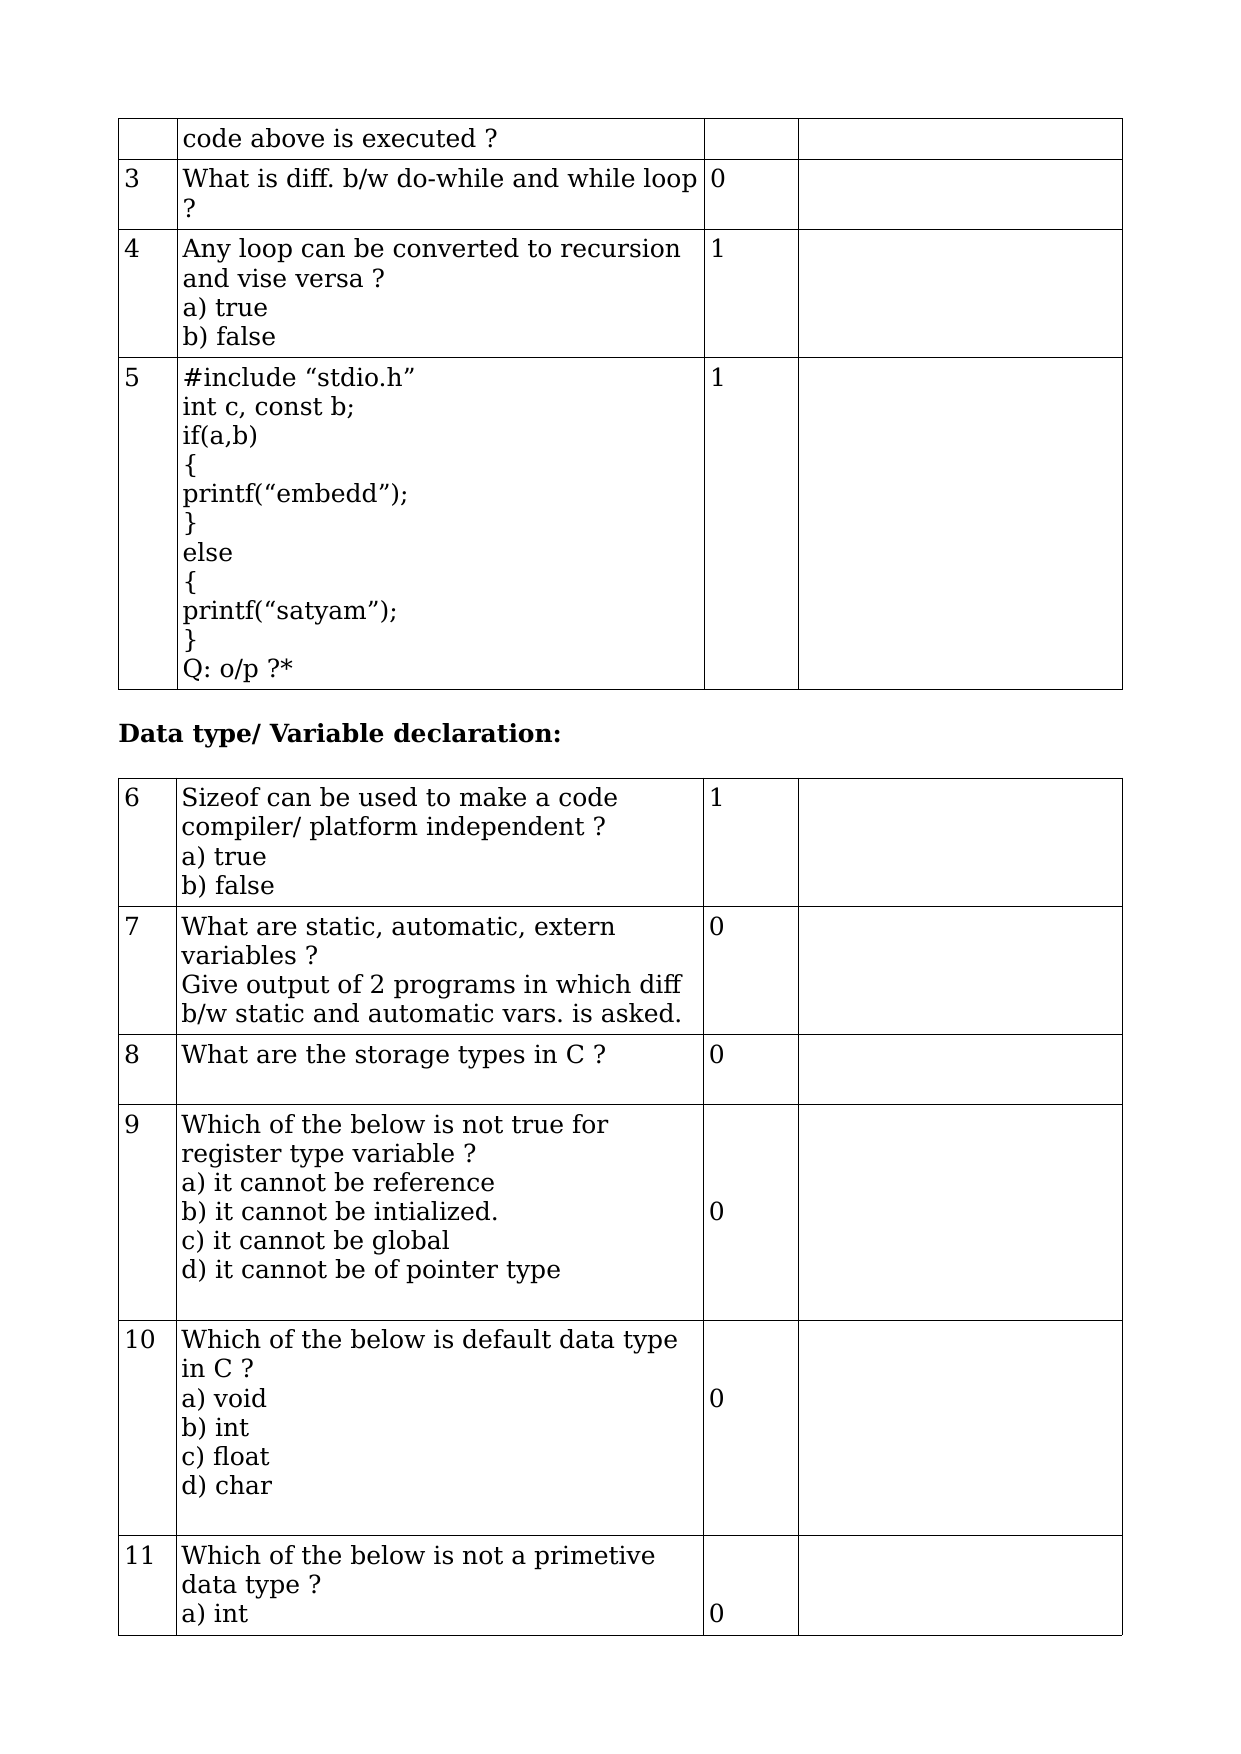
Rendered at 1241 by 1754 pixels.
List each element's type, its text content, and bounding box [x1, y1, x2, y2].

table_cell [799, 1321, 1122, 1535]
table_cell 5 [119, 358, 177, 689]
table_cell Which of the below is default data type in C ? a) void b) int c) float d) char [177, 1321, 703, 1535]
table_cell [799, 230, 1122, 357]
table_cell 4 [119, 230, 177, 357]
table_cell What are static, automatic, extern variables ? Give output of 2 programs in which diff b/w static and automatic vars. is asked. [177, 907, 703, 1034]
table_cell [799, 1035, 1122, 1104]
table_cell 0 [704, 1035, 798, 1104]
table_cell code above is executed ? [178, 119, 704, 159]
table_cell 0 [704, 907, 798, 1034]
table_cell Any loop can be converted to recursion and vise versa ? a) true b) false [178, 230, 704, 357]
table_cell [799, 119, 1122, 159]
table_cell 0 [704, 1536, 798, 1634]
table_cell 8 [119, 1035, 176, 1104]
table_cell 9 [119, 1105, 176, 1320]
table_cell 10 [119, 1321, 176, 1535]
table_cell Which of the below is not true for register type variable ? a) it cannot be reference b) it cannot be intialized. c) it cannot be global d) it cannot be of pointer type [177, 1105, 703, 1320]
table_cell 0 [704, 1321, 798, 1535]
table_cell [119, 119, 177, 159]
table_header 6 [119, 779, 176, 906]
table_cell 11 [119, 1536, 176, 1634]
table_cell [799, 1105, 1122, 1320]
table_cell Which of the below is not a primetive data type ? a) int [177, 1536, 703, 1634]
text Data type/ Variable declaration: [118, 719, 1122, 748]
table_cell [799, 160, 1122, 229]
table_cell 3 [119, 160, 177, 229]
table_cell 1 [705, 230, 798, 357]
table_cell [799, 907, 1122, 1034]
table_cell [799, 1536, 1122, 1634]
table_cell 0 [705, 160, 798, 229]
table_cell What is diff. b/w do-while and while loop ? [178, 160, 704, 229]
table_header Sizeof can be used to make a code compiler/ platform independent ? a) true b) false [177, 779, 703, 906]
table_cell 1 [705, 358, 798, 689]
table_cell 7 [119, 907, 176, 1034]
table_cell [799, 358, 1122, 689]
table_header 1 [704, 779, 798, 906]
table_cell #include “stdio.h” int c, const b; if(a,b) { printf(“embedd”); } else { printf(“satyam”); } Q: o/p ?* [178, 358, 704, 689]
table_cell 0 [704, 1105, 798, 1320]
table_header [799, 779, 1122, 906]
table_cell [705, 119, 798, 159]
table_cell What are the storage types in C ? [177, 1035, 703, 1104]
